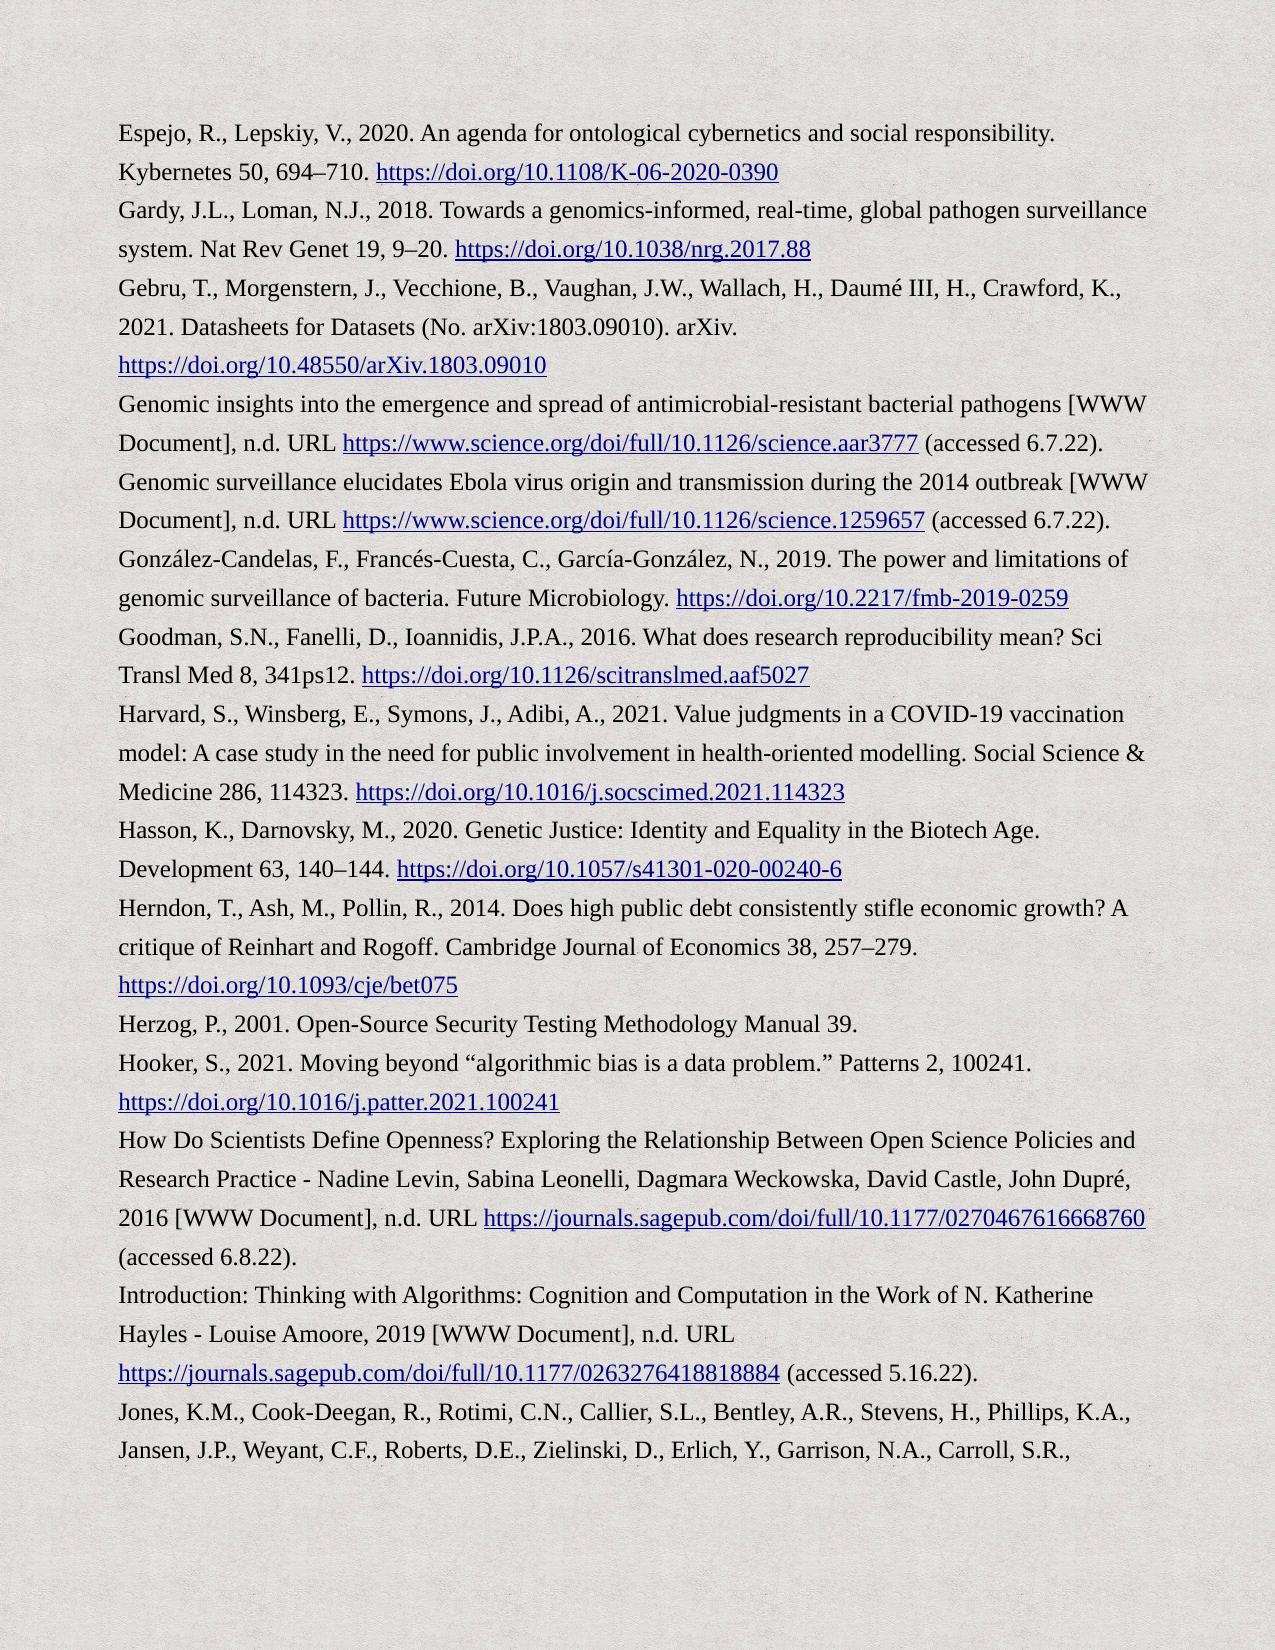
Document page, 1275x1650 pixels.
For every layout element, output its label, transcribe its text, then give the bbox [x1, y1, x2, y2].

text Genomic surveillance elucidates Ebola virus origin and transmission during the 2014 outbreak [WWW Document], n.d. URL https://www.science.org/doi/full/10.1126/science.1259657 (accessed 6.7.22). [118, 467, 1157, 534]
text Gardy, J.L., Loman, N.J., 2018. Towards a genomics-informed, real-time, global pathogen surveillance system. Nat Rev Genet 19, 9–20. https://doi.org/10.1038/nrg.2017.88 [118, 196, 1157, 263]
text Herzog, P., 2001. Open-Source Security Testing Methodology Manual 39. [118, 1009, 1157, 1038]
picture [0, 0, 1275, 1650]
text Introduction: Thinking with Algorithms: Cognition and Computation in the Work of N. Katherine Hayles - Louise Amoore, 2019 [WWW Document], n.d. URL https://journals.sagepub.com/doi/full/10.1177/0263276418818884 (accessed 5.16.22). [118, 1281, 1157, 1387]
text Hooker, S., 2021. Moving beyond “algorithmic bias is a data problem.” Patterns 2, 100241. https://doi.org/10.1016/j.patter.2021.100241 [118, 1048, 1157, 1116]
text How Do Scientists Define Openness? Exploring the Relationship Between Open Science Policies and Research Practice - Nadine Levin, Sabina Leonelli, Dagmara Weckowska, David Castle, John Dupré, 2016 [WWW Document], n.d. URL https://journals.sagepub.com/doi/full/10.1177/0270467616668760 (accessed 6.8.22). [118, 1126, 1157, 1271]
text Hasson, K., Darnovsky, M., 2020. Genetic Justice: Identity and Equality in the Biotech Age. Development 63, 140–144. https://doi.org/10.1057/s41301-020-00240-6 [118, 816, 1157, 883]
text Herndon, T., Ash, M., Pollin, R., 2014. Does high public debt consistently stifle economic growth? A critique of Reinhart and Rogoff. Cambridge Journal of Economics 38, 257–279. https://doi.org/10.1093/cje/bet075 [118, 893, 1157, 999]
text Espejo, R., Lepskiy, V., 2020. An agenda for ontological cybernetics and social responsibility. Kybernetes 50, 694–710. https://doi.org/10.1108/K-06-2020-0390 [118, 118, 1157, 186]
text Jones, K.M., Cook-Deegan, R., Rotimi, C.N., Callier, S.L., Bentley, A.R., Stevens, H., Phillips, K.A., Jansen, J.P., Weyant, C.F., Roberts, D.E., Zielinski, D., Erlich, Y., Garrison, N.A., Carroll, S.R., [118, 1397, 1157, 1464]
text Genomic insights into the emergence and spread of antimicrobial-resistant bacterial pathogens [WWW Document], n.d. URL https://www.science.org/doi/full/10.1126/science.aar3777 (accessed 6.7.22). [118, 389, 1157, 457]
text González-Candelas, F., Francés-Cuesta, C., García-González, N., 2019. The power and limitations of genomic surveillance of bacteria. Future Microbiology. https://doi.org/10.2217/fmb-2019-0259 [118, 544, 1157, 612]
text Gebru, T., Morgenstern, J., Vecchione, B., Vaughan, J.W., Wallach, H., Daumé III, H., Crawford, K., 2021. Datasheets for Datasets (No. arXiv:1803.09010). arXiv. https://doi.org/10.48550/arXiv.1803.09010 [118, 273, 1157, 379]
text Goodman, S.N., Fanelli, D., Ioannidis, J.P.A., 2016. What does research reproducibility mean? Sci Transl Med 8, 341ps12. https://doi.org/10.1126/scitranslmed.aaf5027 [118, 622, 1157, 689]
text Harvard, S., Winsberg, E., Symons, J., Adibi, A., 2021. Value judgments in a COVID-19 vaccination model: A case study in the need for public involvement in health-oriented modelling. Social Science & Medicine 286, 114323. https://doi.org/10.1016/j.socscimed.2021.114323 [118, 699, 1157, 806]
